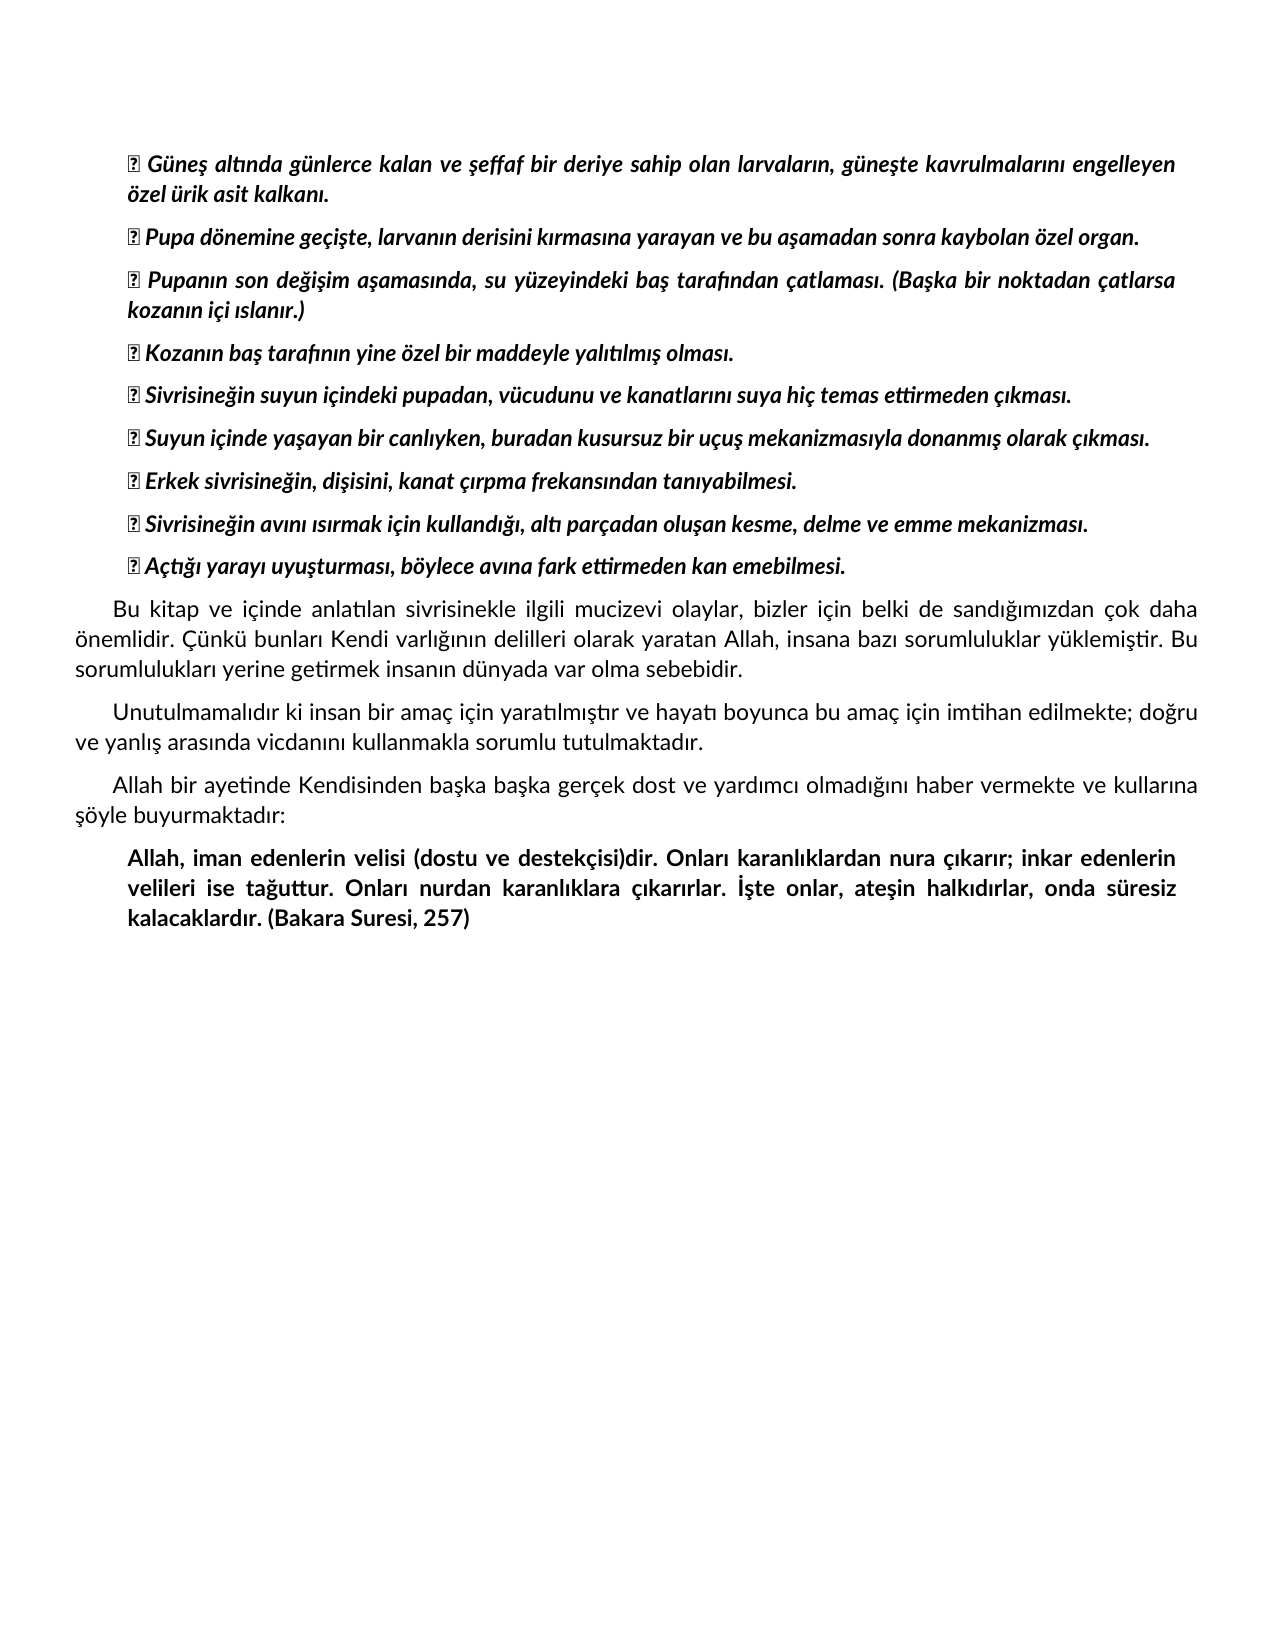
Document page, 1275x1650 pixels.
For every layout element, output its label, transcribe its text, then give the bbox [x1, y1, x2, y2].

text  Kozanın baş tarafının yine özel bir maddeyle yalıtılmış olması. [127, 338, 1177, 366]
text Bu kitap ve içinde anlatılan sivrisinekle ilgili mucizevi olaylar, bizler için belki de sandığımızdan çok daha önemlidir. Çünkü bunları Kendi varlığının delilleri olarak yaratan Allah, insana bazı sorumluluklar yüklemiştir. Bu sorumlulukları yerine getirmek insanın dünyada var olma sebebidir. [75, 595, 1200, 683]
text  Suyun içinde yaşayan bir canlıyken, buradan kusursuz bir uçuş mekanizmasıyla donanmış olarak çıkması. [127, 424, 1177, 451]
text Unutulmamalıdır ki insan bir amaç için yaratılmıştır ve hayatı boyunca bu amaç için imtihan edilmekte; doğru ve yanlış arasında vicdanını kullanmakla sorumlu tutulmaktadır. [75, 698, 1200, 756]
text Allah bir ayetinde Kendisinden başka başka gerçek dost ve yardımcı olmadığını haber vermekte ve kullarına şöyle buyurmaktadır: [75, 771, 1200, 828]
text  Erkek sivrisineğin, dişisini, kanat çırpma frekansından tanıyabilmesi. [127, 467, 1177, 494]
text  Sivrisineğin suyun içindeki pupadan, vücudunu ve kanatlarını suya hiç temas ettirmeden çıkması. [127, 381, 1177, 409]
text  Pupa dönemine geçişte, larvanın derisini kırmasına yarayan ve bu aşamadan sonra kaybolan özel organ. [127, 223, 1177, 250]
text  Güneş altında günlerce kalan ve şeffaf bir deriye sahip olan larvaların, güneşte kavrulmalarını engelleyen özel ürik asit kalkanı. [127, 150, 1177, 208]
text  Sivrisineğin avını ısırmak için kullandığı, altı parçadan oluşan kesme, delme ve emme mekanizması. [127, 509, 1177, 537]
text  Açtığı yarayı uyuşturması, böylece avına fark ettirmeden kan emebilmesi. [127, 552, 1177, 579]
text Allah, iman edenlerin velisi (dostu ve destekçisi)dir. Onları karanlıklardan nura çıkarır; inkar edenlerin velileri ise tağuttur. Onları nurdan karanlıklara çıkarırlar. İşte onlar, ateşin halkıdırlar, onda süresiz kalacaklardır. (Bakara Suresi, 257) [127, 844, 1177, 932]
text  Pupanın son değişim aşamasında, su yüzeyindeki baş tarafından çatlaması. (Başka bir noktadan çatlarsa kozanın içi ıslanır.) [127, 266, 1177, 323]
